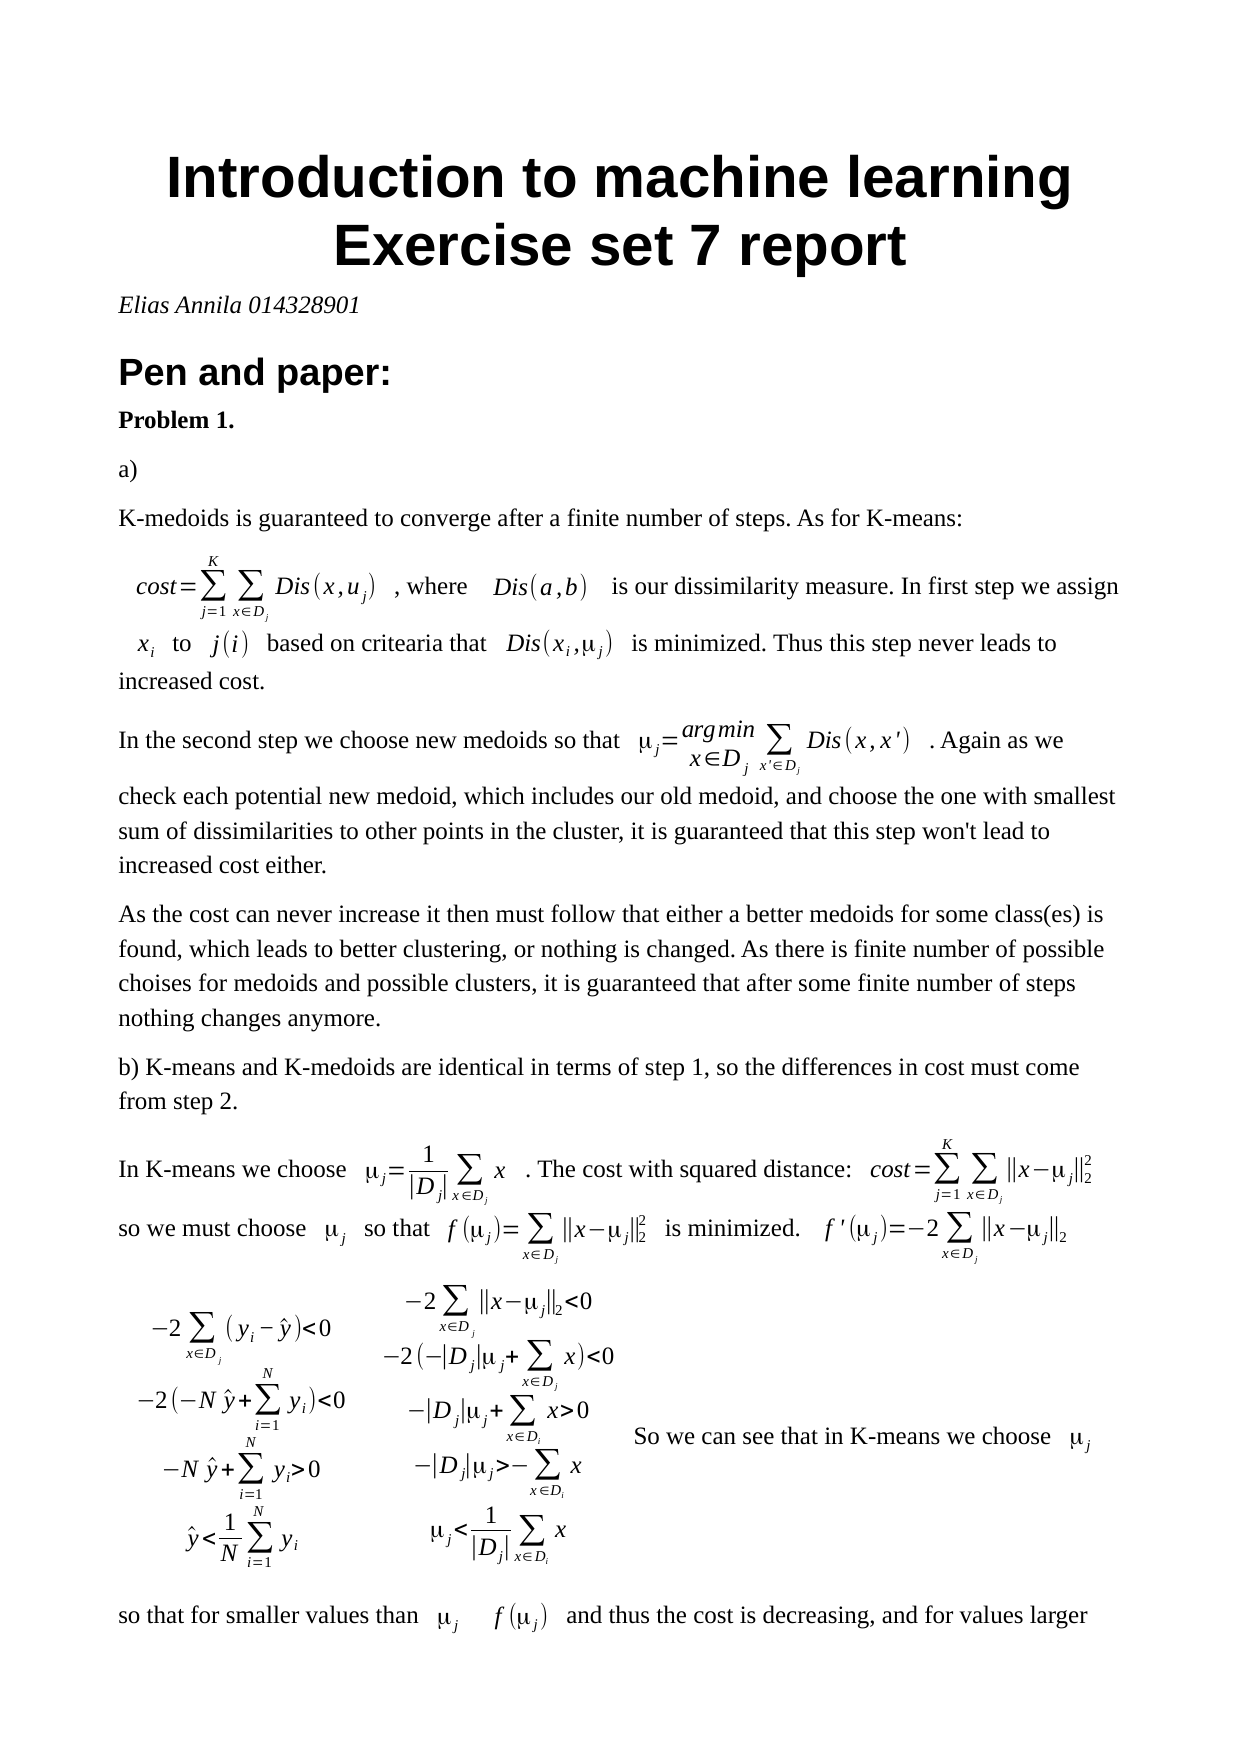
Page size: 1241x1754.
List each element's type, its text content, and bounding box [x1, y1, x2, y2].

text In K-means we choose. The cost with squared distance:so we must chooseso thatis minimized. [118, 1135, 1122, 1264]
text K-medoids is guaranteed to converge after a finite number of steps. As for K-means: [118, 503, 1122, 532]
text b) K-means and K-medoids are identical in terms of step 1, so the differences in cost must come from step 2. [118, 1052, 1122, 1115]
text Problem 1. [118, 405, 1122, 434]
title Introduction to machine learning Exercise set 7 report [118, 143, 1122, 277]
text a) [118, 454, 1122, 483]
text As the cost can never increase it then must follow that either a better medoids for some class(es) is found, which leads to better clustering, or nothing is changed. As there is finite number of possible choises for medoids and possible clusters, it is guaranteed that after some finite number of steps nothing changes anymore. [118, 899, 1122, 1032]
text So we can see that in K-means we chooseso that for smaller values thanand thus the cost is decreasing, and for values larger thanthe cost is increasing. Thus K-means choice ofis optimal in this case. In K-medoids it may be, and genereally speaking is, so that the optimal choice of(the mean) is not among our datapoints so we can't choose it. Thus K-means generally results in lower sum of squared errors. [118, 1284, 1122, 1633]
text , where is our dissimilarity measure. In first step we assigntobased on critearia thatis minimized. Thus this step never leads to increased cost. [118, 553, 1122, 695]
text In the second step we choose new medoids so that. Again as we check each potential new medoid, which includes our old medoid, and choose the one with smallest sum of dissimilarities to other points in the cluster, it is guaranteed that this step won't lead to increased cost either. [118, 715, 1122, 879]
subtitle Pen and paper: [118, 349, 1122, 393]
text Elias Annila 014328901 [118, 290, 1122, 318]
